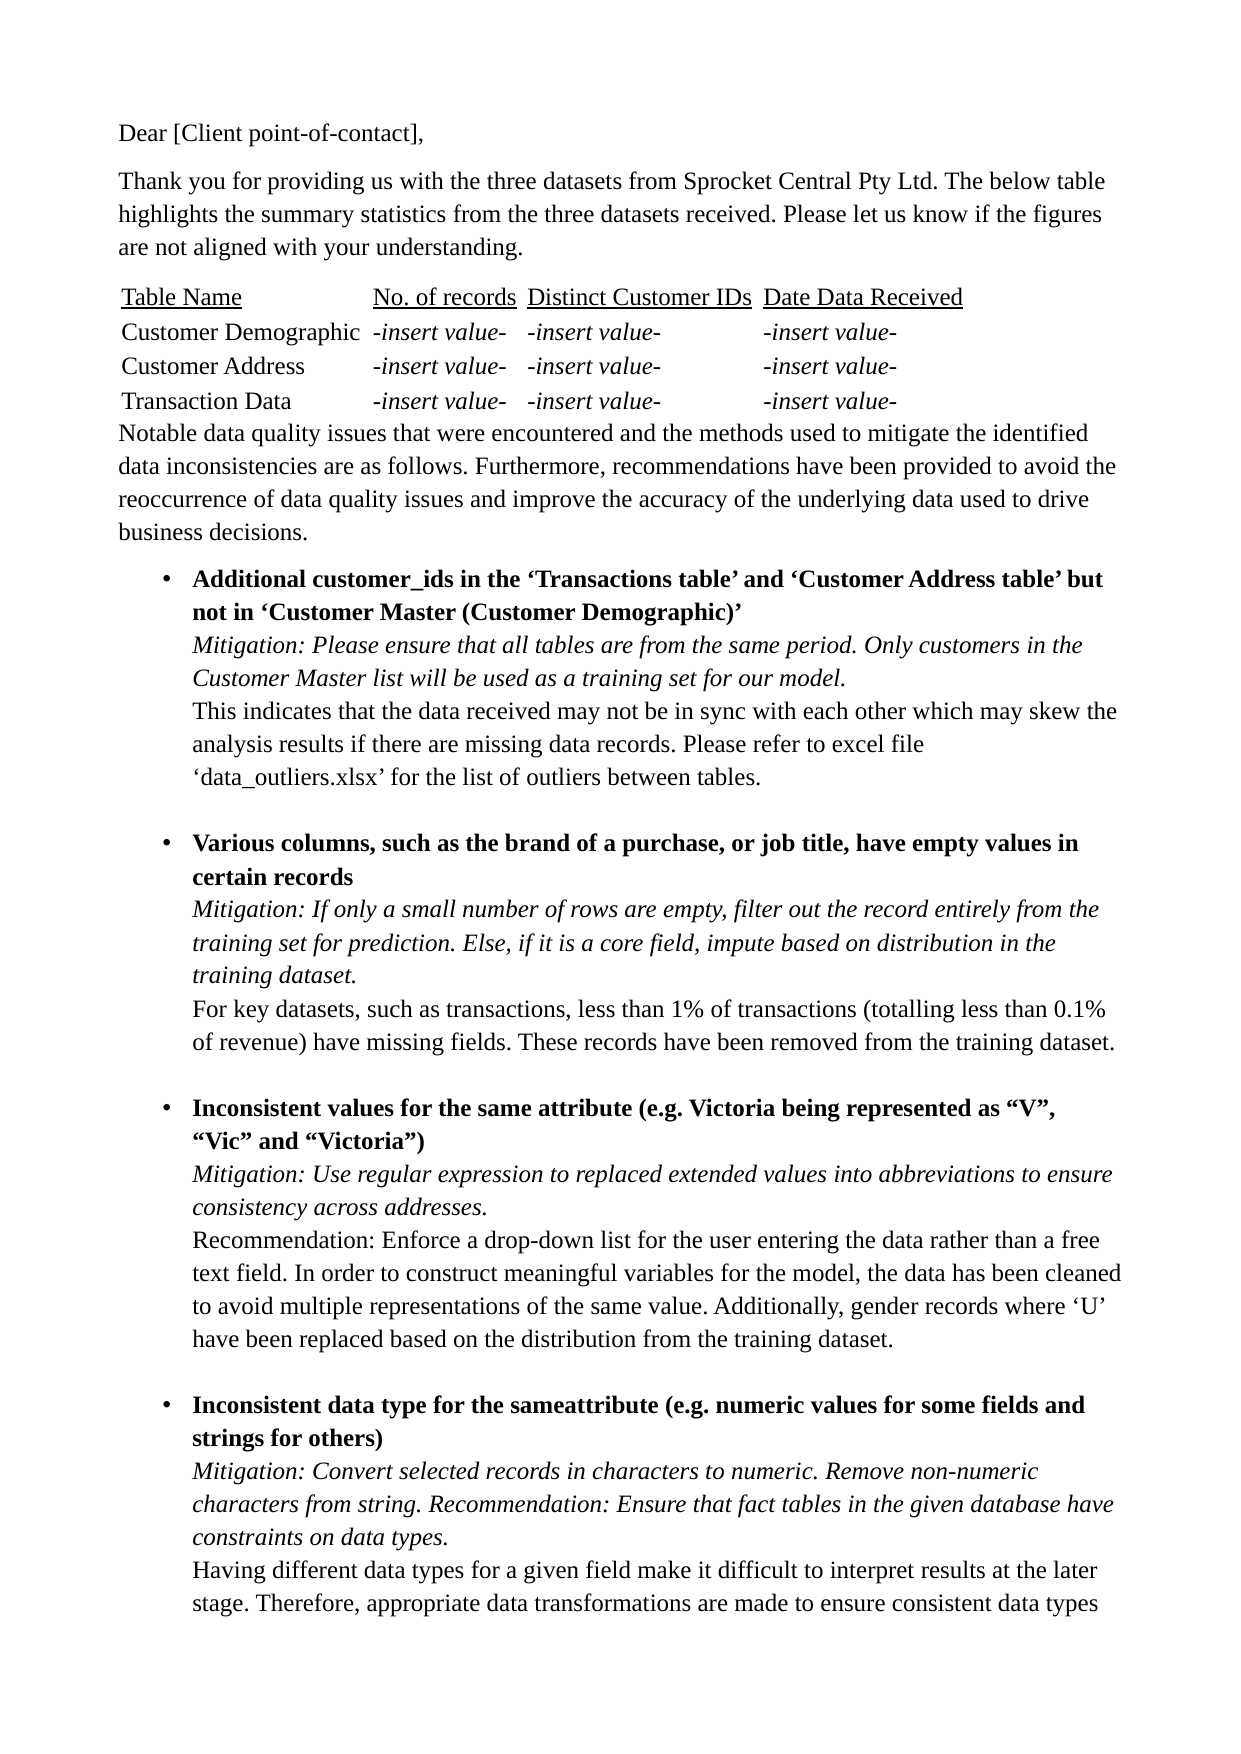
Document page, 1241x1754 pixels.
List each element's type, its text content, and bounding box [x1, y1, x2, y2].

list Various columns, such as the brand of a purchase, or job title, have empty values in certain records Mitigation: If only a small number of rows are empty, filter out the record entirely from the training set for prediction. Else, if it is a core field, impute based on distribution in the training dataset. For key datasets, such as transactions, less than 1% of transactions (totalling less than 0.1% of revenue) have missing fields. These records have been removed from the training dataset. [162, 828, 1122, 1088]
table_cell -insert value- [370, 349, 524, 383]
table_cell -insert value- [760, 314, 974, 348]
table_header Table Name [118, 279, 370, 314]
text Dear [Client point-of-contact], [118, 118, 1122, 147]
table_header Distinct Customer IDs [524, 279, 760, 314]
table_header No. of records [370, 279, 524, 314]
table_cell Transaction Data [118, 383, 370, 418]
list Additional customer_ids in the ‘Transactions table’ and ‘Customer Address table’ but not in ‘Customer Master (Customer Demographic)’ Mitigation: Please ensure that all tables are from the same period. Only customers in the Customer Master list will be used as a training set for our model. This indicates that the data received may not be in sync with each other which may skew the analysis results if there are missing data records. Please refer to excel file ‘data_outliers.xlsx’ for the list of outliers between tables. [162, 564, 1122, 824]
table_cell Customer Address [118, 349, 370, 383]
table_cell -insert value- [370, 314, 524, 348]
table_cell -insert value- [760, 383, 974, 418]
table_cell -insert value- [524, 383, 760, 418]
table_cell -insert value- [370, 383, 524, 418]
table_cell -insert value- [524, 314, 760, 348]
list Inconsistent data type for the sameattribute (e.g. numeric values for some fields and strings for others) Mitigation: Convert selected records in characters to numeric. Remove non-numeric characters from string. Recommendation: Ensure that fact tables in the given database have constraints on data types. Having different data types for a given field make it difficult to interpret results at the later stage. Therefore, appropriate data transformations are made to ensure consistent data types [162, 1390, 1122, 1617]
table_cell -insert value- [524, 349, 760, 383]
table_cell Customer Demographic [118, 314, 370, 348]
text Thank you for providing us with the three datasets from Sprocket Central Pty Ltd. The below table highlights the summary statistics from the three datasets received. Please let us know if the figures are not aligned with your understanding. [118, 166, 1122, 261]
list Inconsistent values for the same attribute (e.g. Victoria being represented as “V”, “Vic” and “Victoria”) Mitigation: Use regular expression to replaced extended values into abbreviations to ensure consistency across addresses. Recommendation: Enforce a drop-down list for the user entering the data rather than a free text field. In order to construct meaningful variables for the model, the data has been cleaned to avoid multiple representations of the same value. Additionally, gender records where ‘U’ have been replaced based on the distribution from the training dataset. [162, 1093, 1122, 1386]
table_cell -insert value- [760, 349, 974, 383]
text Notable data quality issues that were encountered and the methods used to mitigate the identified data inconsistencies are as follows. Furthermore, recommendations have been provided to avoid the reoccurrence of data quality issues and improve the accuracy of the underlying data used to drive business decisions. [118, 418, 1122, 546]
table_header Date Data Received [760, 279, 974, 314]
